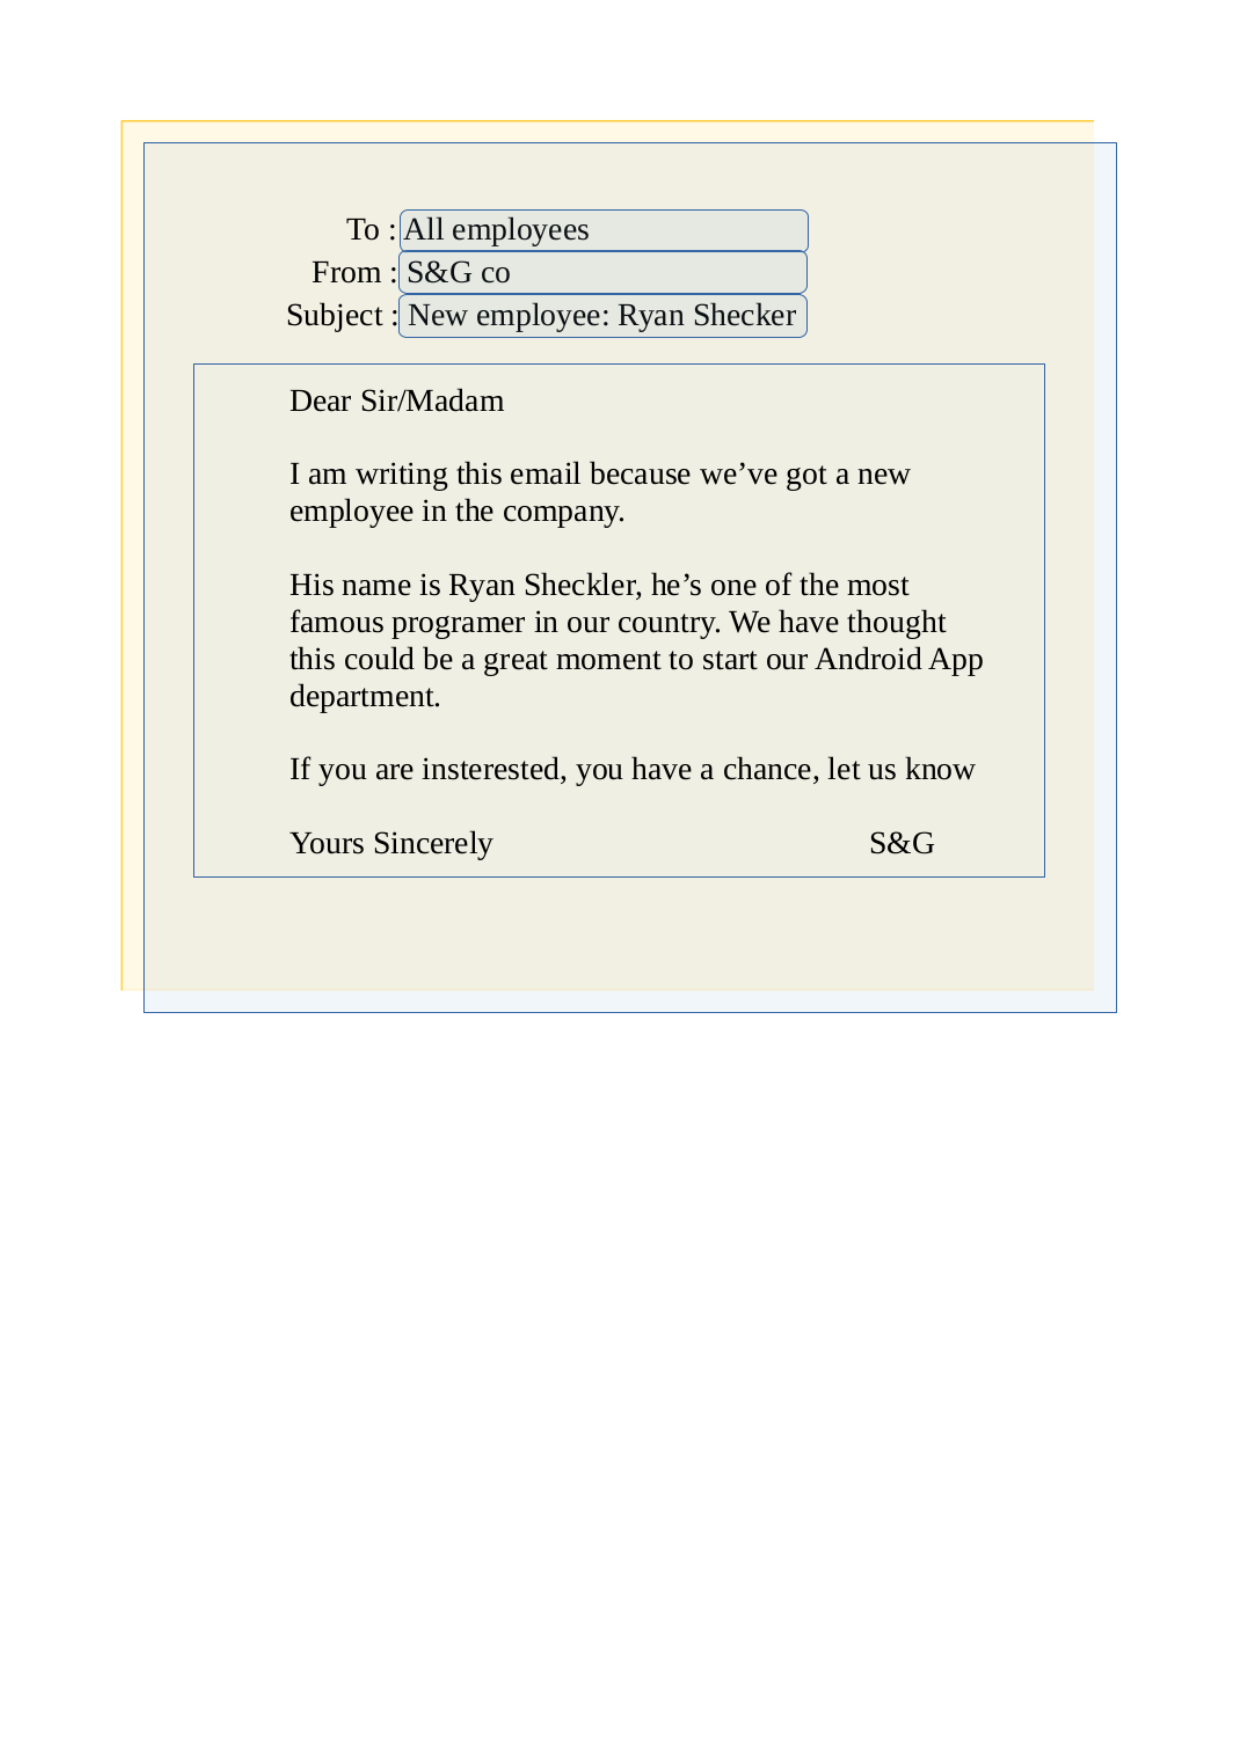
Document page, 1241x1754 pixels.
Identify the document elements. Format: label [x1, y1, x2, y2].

picture [118, 118, 1123, 1019]
